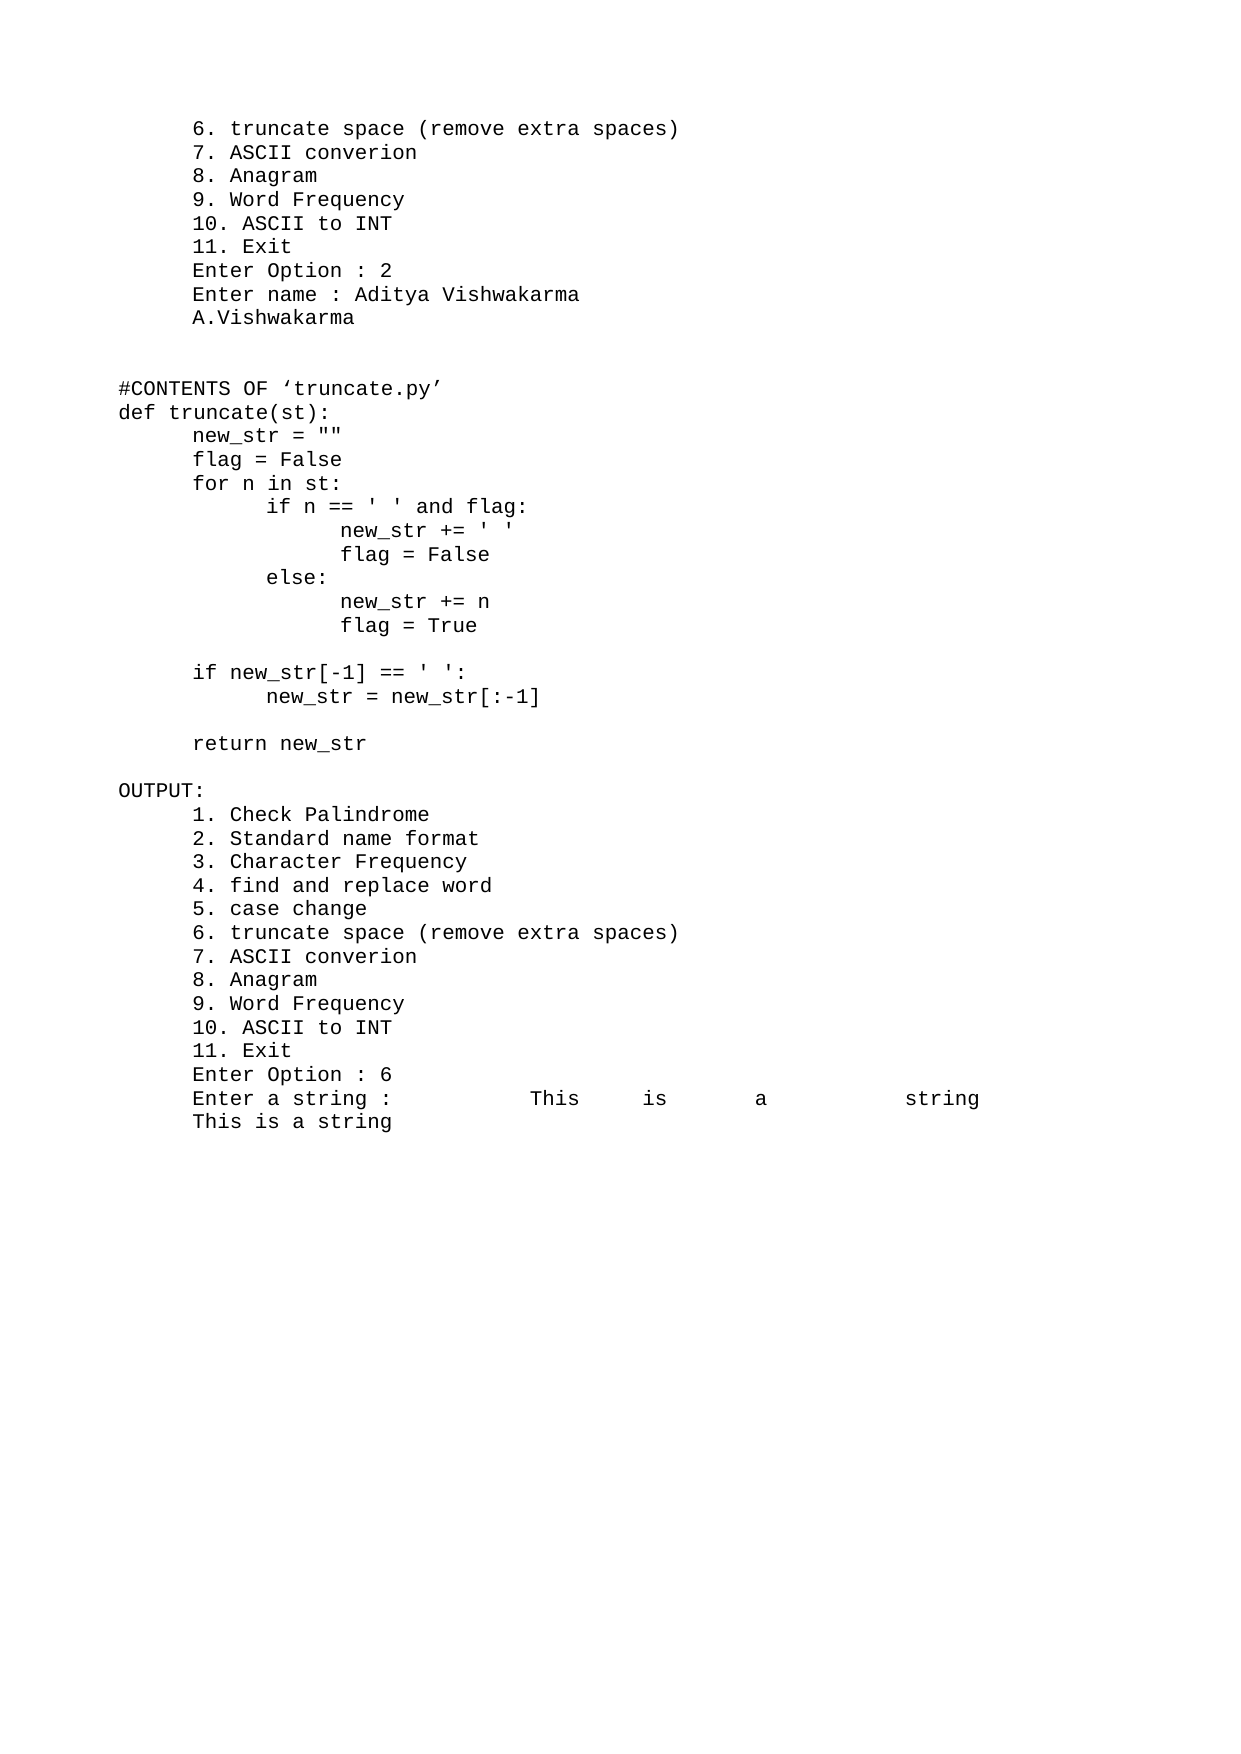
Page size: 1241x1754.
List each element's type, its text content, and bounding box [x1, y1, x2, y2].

text flag = False [118, 544, 1122, 567]
text This is a string [192, 1111, 1122, 1135]
text OUTPUT: [118, 780, 1122, 804]
text #CONTENTS OF ‘truncate.py’ [118, 378, 1122, 402]
text flag = False [118, 449, 1122, 473]
text 8. Anagram [192, 165, 1122, 189]
text for n in st: [118, 473, 1122, 496]
text else: [118, 567, 1122, 591]
text 10. ASCII to INT [192, 213, 1122, 236]
text 6. truncate space (remove extra spaces) [192, 922, 1122, 946]
text 8. Anagram [192, 969, 1122, 993]
text 9. Word Frequency [192, 189, 1122, 213]
text 6. truncate space (remove extra spaces) [192, 118, 1122, 142]
text Enter Option : 6 [192, 1064, 1122, 1088]
text Enter Option : 2 [192, 260, 1122, 284]
text 11. Exit [192, 1040, 1122, 1064]
text return new_str [118, 733, 1122, 757]
text flag = True [118, 615, 1122, 638]
text 5. case change [192, 898, 1122, 922]
text 10. ASCII to INT [192, 1017, 1122, 1040]
text 7. ASCII converion [192, 142, 1122, 165]
text A.Vishwakarma [192, 307, 1122, 331]
text new_str = "" [118, 426, 1122, 449]
text 1. Check Palindrome [192, 804, 1122, 827]
text 11. Exit [192, 236, 1122, 260]
text new_str += ' ' [118, 520, 1122, 544]
text 9. Word Frequency [192, 993, 1122, 1017]
text 3. Character Frequency [192, 851, 1122, 875]
text Enter a string : This is a string [192, 1088, 1122, 1111]
text new_str = new_str[:-1] [118, 686, 1122, 709]
text if new_str[-1] == ' ': [118, 662, 1122, 686]
text new_str += n [118, 591, 1122, 615]
text def truncate(st): [118, 402, 1122, 426]
text 2. Standard name format [192, 827, 1122, 851]
text if n == ' ' and flag: [118, 496, 1122, 520]
text 4. find and replace word [192, 875, 1122, 898]
text Enter name : Aditya Vishwakarma [192, 284, 1122, 307]
text 7. ASCII converion [192, 946, 1122, 969]
